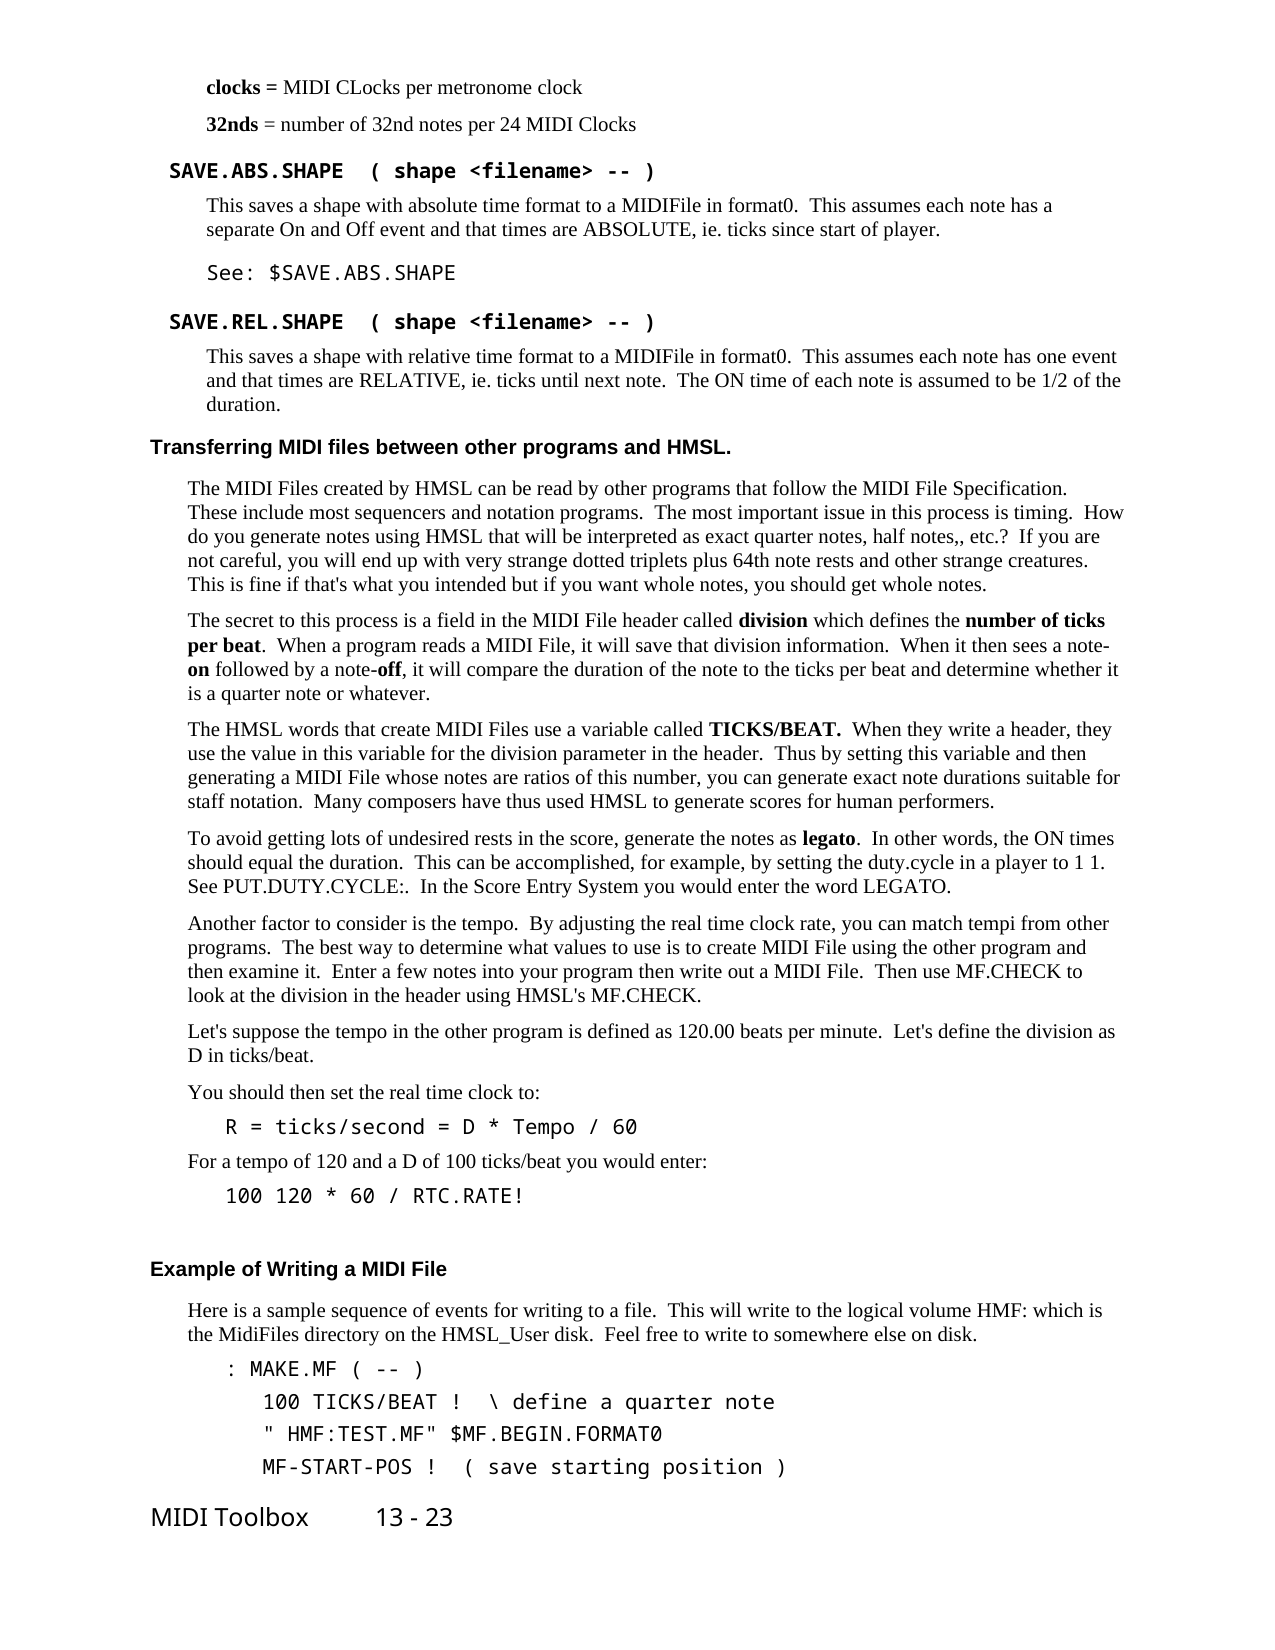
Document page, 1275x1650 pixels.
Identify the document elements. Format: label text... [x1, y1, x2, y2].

text : MAKE.MF ( -- ) [225, 1354, 1125, 1383]
subtitle Transferring MIDI files between other programs and HMSL. [150, 435, 1125, 459]
text To avoid getting lots of undesired rests in the score, generate the notes as legato. In other words, the ON times should equal the duration. This can be accomplished, for example, by setting the duty.cycle in a player to 1 1. See PUT.DUTY.CYCLE:. In the Score Entry System you would enter the word LEGATO. [187, 826, 1125, 898]
text Here is a sample sequence of events for writing to a file. This will write to the logical volume HMF: which is the MidiFiles directory on the HMSL_User disk. Feel free to write to somewhere else on disk. [187, 1298, 1125, 1346]
text Let's suppose the tempo in the other program is defined as 120.00 beats per minute. Let's define the division as D in ticks/beat. [187, 1019, 1125, 1067]
text This saves a shape with relative time format to a MIDIFile in format0. This assumes each note has one event and that times are RELATIVE, ie. ticks until next note. The ON time of each note is assumed to be 1/2 of the duration. [206, 344, 1125, 416]
text clocks = MIDI CLocks per metronome clock [206, 75, 1125, 99]
text SAVE.REL.SHAPE ( shape <filename> -- ) [169, 307, 1200, 336]
text The HMSL words that create MIDI Files use a variable called TICKS/BEAT. When they write a header, they use the value in this variable for the division parameter in the header. Thus by setting this variable and then generating a MIDI File whose notes are ratios of this number, you can generate exact note durations suitable for staff notation. Many composers have thus used HMSL to generate scores for human performers. [187, 717, 1125, 813]
text MF-START-POS ! ( save starting position ) [225, 1452, 1125, 1481]
text This saves a shape with absolute time format to a MIDIFile in format0. This assumes each note has a separate On and Off event and that times are ABSOLUTE, ie. ticks since start of player. [206, 193, 1125, 241]
text Another factor to consider is the tempo. By adjusting the real time clock rate, you can match tempi from other programs. The best way to determine what values to use is to create MIDI File using the other program and then examine it. Enter a few notes into your program then write out a MIDI File. Then use MF.CHECK to look at the division in the header using HMSL's MF.CHECK. [187, 911, 1125, 1007]
text 100 120 * 60 / RTC.RATE! [225, 1182, 1125, 1210]
text The MIDI Files created by HMSL can be read by other programs that follow the MIDI File Specification. These include most sequencers and notation programs. The most important issue in this process is timing. How do you generate notes using HMSL that will be interpreted as exact quarter notes, half notes,, etc.? If you are not careful, you will end up with very strange dotted triplets plus 64th note rests and other strange creatures. This is fine if that's what you intended but if you want whole notes, you should get whole notes. [187, 476, 1125, 596]
text For a tempo of 120 and a D of 100 ticks/beat you would enter: [187, 1149, 1125, 1173]
text 100 TICKS/BEAT ! \ define a quarter note [225, 1387, 1125, 1415]
text See: $SAVE.ABS.SHAPE [206, 258, 1125, 286]
text 32nds = number of 32nd notes per 24 MIDI Clocks [206, 112, 1125, 136]
text You should then set the real time clock to: [187, 1080, 1125, 1104]
text R = ticks/second = D * Tempo / 60 [225, 1112, 1125, 1141]
text The secret to this process is a field in the MIDI File header called division which defines the number of ticks per beat. When a program reads a MIDI File, it will save that division information. When it then sees a note-on followed by a note-off, it will compare the duration of the note to the ticks per beat and determine whether it is a quarter note or whatever. [187, 608, 1125, 705]
subtitle Example of Writing a MIDI File [150, 1257, 1125, 1281]
text SAVE.ABS.SHAPE ( shape <filename> -- ) [169, 156, 1200, 185]
text " HMF:TEST.MF" $MF.BEGIN.FORMAT0 [225, 1419, 1125, 1448]
